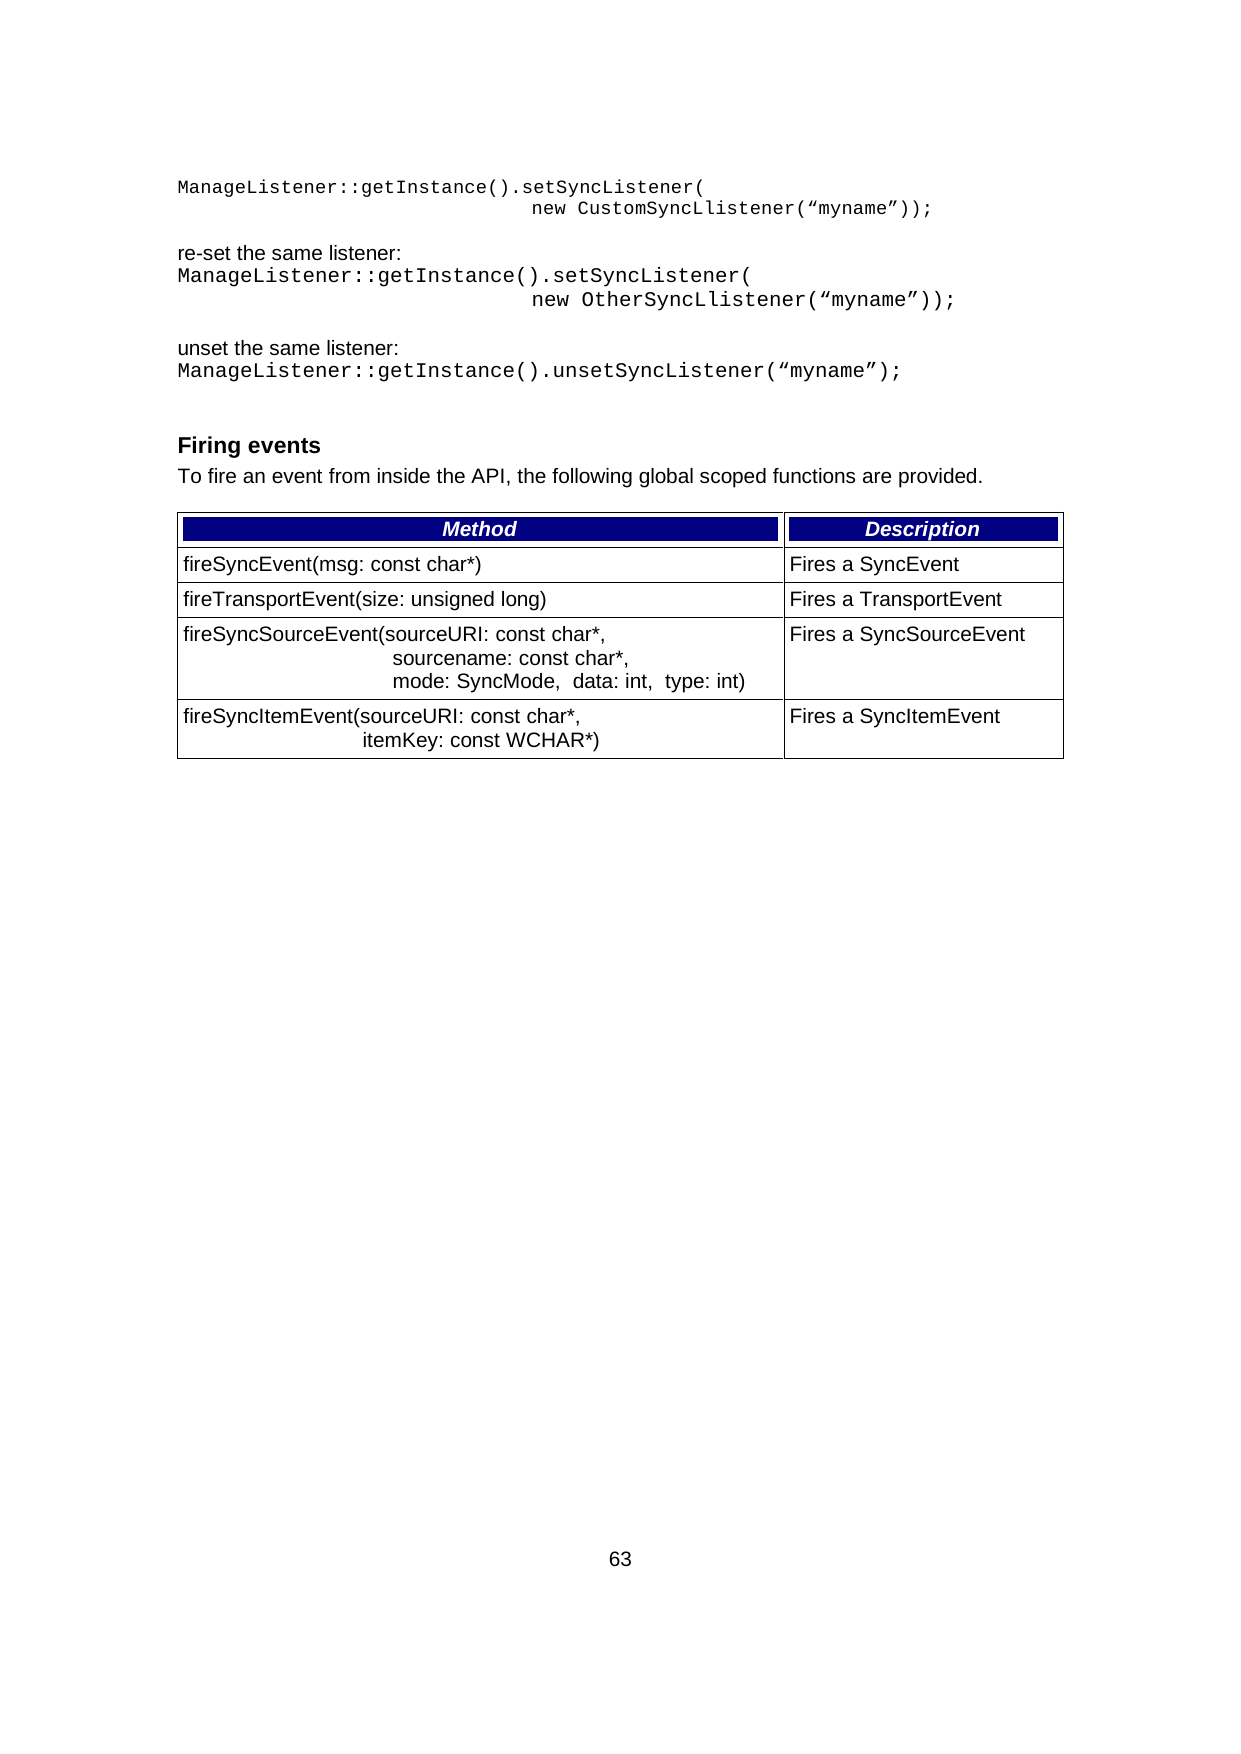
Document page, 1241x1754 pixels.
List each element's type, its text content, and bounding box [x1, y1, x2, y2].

text unset the same listener: [177, 336, 1063, 360]
table_cell Fires a TransportEvent [785, 583, 1063, 617]
table_header Method [178, 513, 783, 547]
text To fire an event from inside the API, the following global scoped functions are provided. [177, 464, 1063, 488]
table_header Description [785, 513, 1063, 547]
text ManageListener::getInstance().setSyncListener( new OtherSyncLlistener(“myname”)); [177, 265, 1063, 313]
table_cell Fires a SyncEvent [785, 548, 1063, 582]
table_cell Fires a SyncSourceEvent [785, 618, 1063, 699]
table_cell fireTransportEvent(size: unsigned long) [178, 583, 783, 617]
subtitle Firing events [177, 432, 1063, 458]
table_cell fireSyncSourceEvent(sourceURI: const char*, sourcename: const char*, mode: SyncMode, data: int, type: int) [178, 618, 783, 699]
text ManageListener::getInstance().setSyncListener( new CustomSyncLlistener(“myname”)); [177, 177, 1063, 220]
text re-set the same listener: [177, 241, 1063, 265]
table_cell fireSyncItemEvent(sourceURI: const char*, itemKey: const WCHAR*) [178, 700, 783, 758]
table_cell fireSyncEvent(msg: const char*) [178, 548, 783, 582]
table_cell Fires a SyncItemEvent [785, 700, 1063, 758]
text ManageListener::getInstance().unsetSyncListener(“myname”); [177, 360, 1063, 384]
